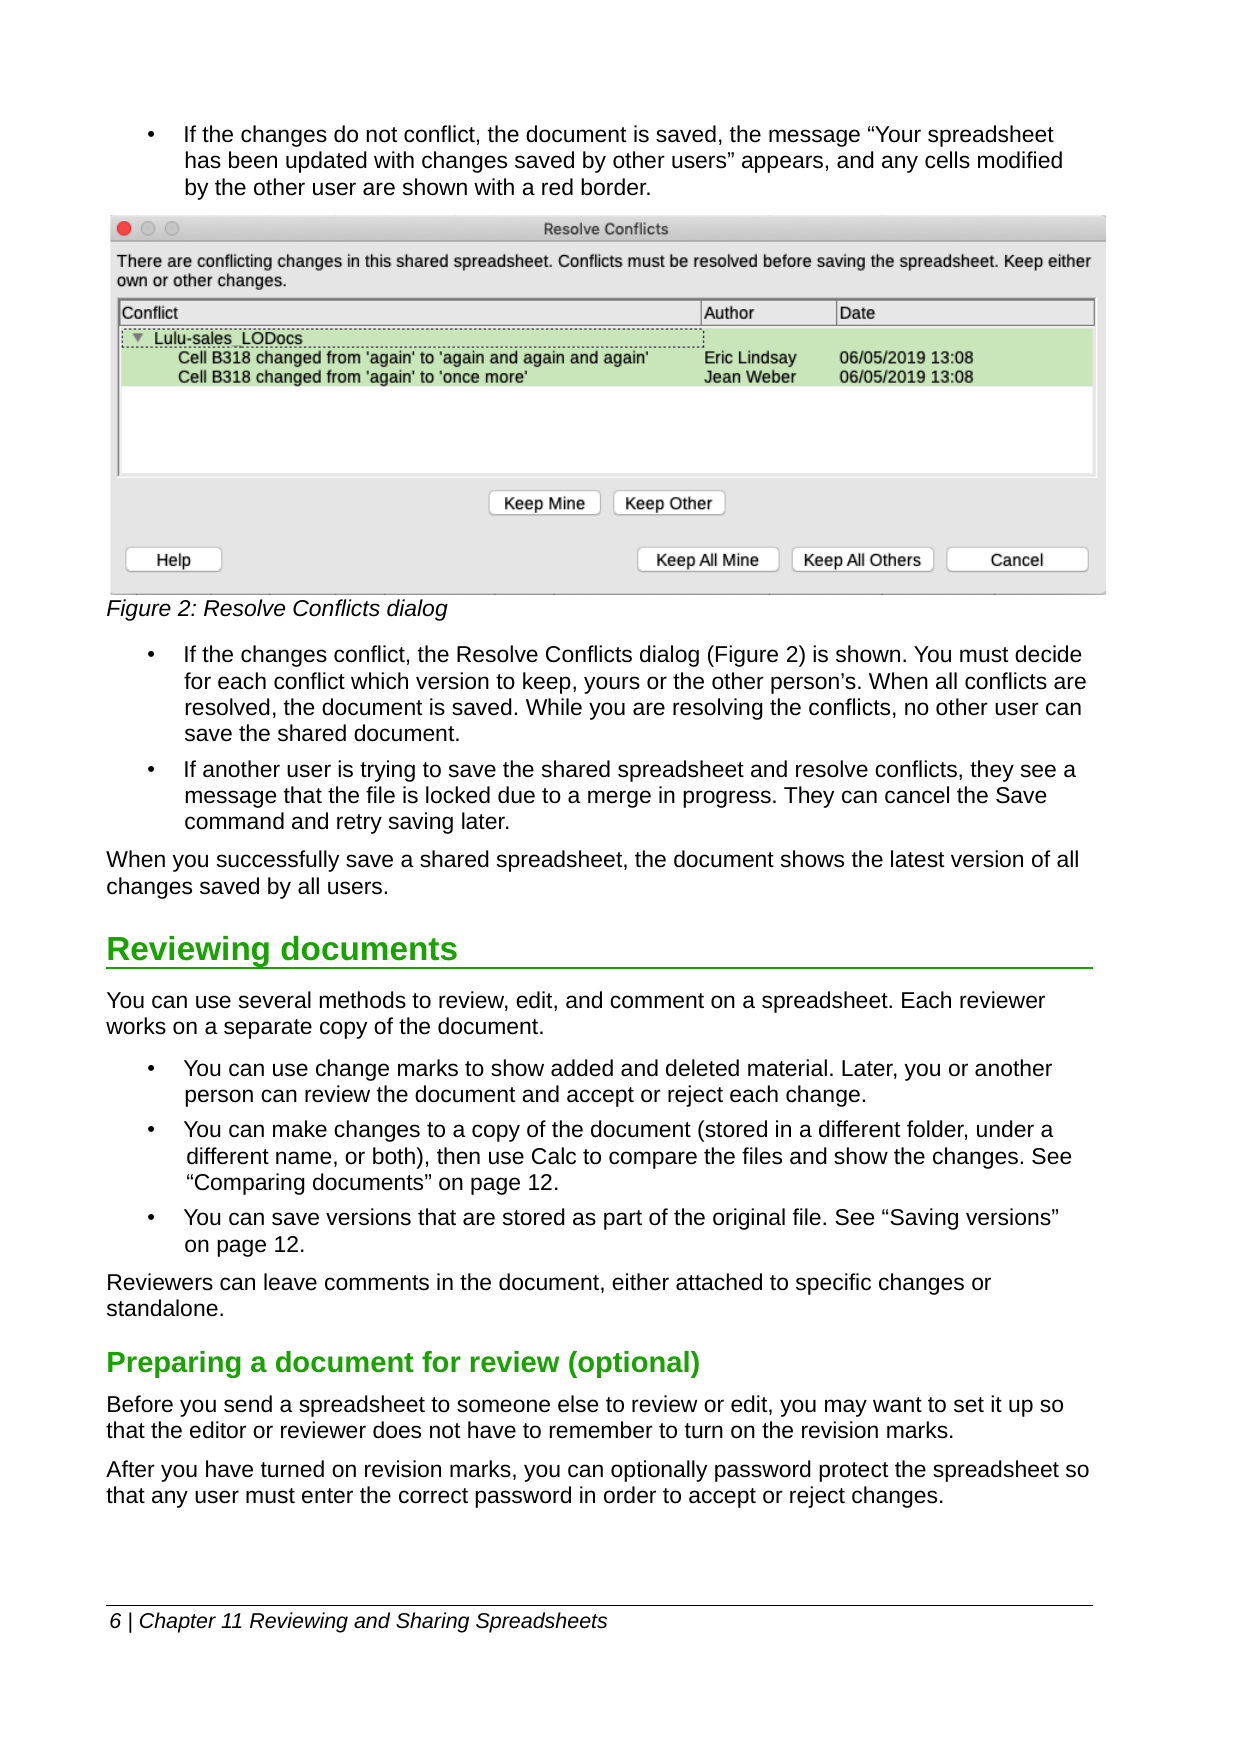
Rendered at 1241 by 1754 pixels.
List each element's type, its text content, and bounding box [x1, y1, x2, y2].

list If another user is trying to save the shared spreadsheet and resolve conflicts, they see a message that the file is locked due to a merge in progress. They can cancel the Save command and retry saving later. [144, 753, 1093, 837]
list If the changes conflict, the Resolve Conflicts dialog (Figure 2) is shown. You must decide for each conflict which version to keep, yours or the other person’s. When all conflicts are resolved, the document is saved. While you are resolving the conflicts, no other user can save the shared document. [144, 638, 1093, 747]
list You can use change marks to show added and deleted material. Later, you or another person can review the document and accept or reject each change. [144, 1052, 1093, 1108]
text Before you send a spreadsheet to someone else to review or edit, you may want to set it up so that the editor or reviewer does not have to remember to turn on the revision marks. [106, 1391, 1093, 1443]
subtitle Preparing a document for review (optional) [106, 1345, 1093, 1379]
list If the changes do not conflict, the document is saved, the message “Your spreadsheet has been updated with changes saved by other users” appears, and any cells modified by the other user are shown with a red border. [144, 118, 1093, 203]
subtitle Reviewing documents [106, 928, 1093, 967]
list You can use several methods to review, edit, and comment on a spreadsheet. Each reviewer works on a separate copy of the document. [106, 987, 1093, 1039]
picture [110, 215, 1107, 595]
text When you successfully save a shared spreadsheet, the document shows the latest version of all changes saved by all users. [106, 846, 1093, 899]
list You can save versions that are stored as part of the original file. See “Saving versions” on page 12. [144, 1201, 1093, 1260]
list You can make changes to a copy of the document (stored in a different folder, under a different name, or both), then use Calc to compare the files and show the changes. See “Comparing documents” on page 12. [144, 1113, 1093, 1196]
text Reviewers can leave comments in the document, either attached to specific changes or standalone. [106, 1269, 1093, 1322]
text After you have turned on revision marks, you can optionally password protect the spreadsheet so that any user must enter the correct password in order to accept or reject changes. [106, 1456, 1093, 1508]
text Figure 2: Resolve Conflicts dialog [106, 215, 1110, 621]
